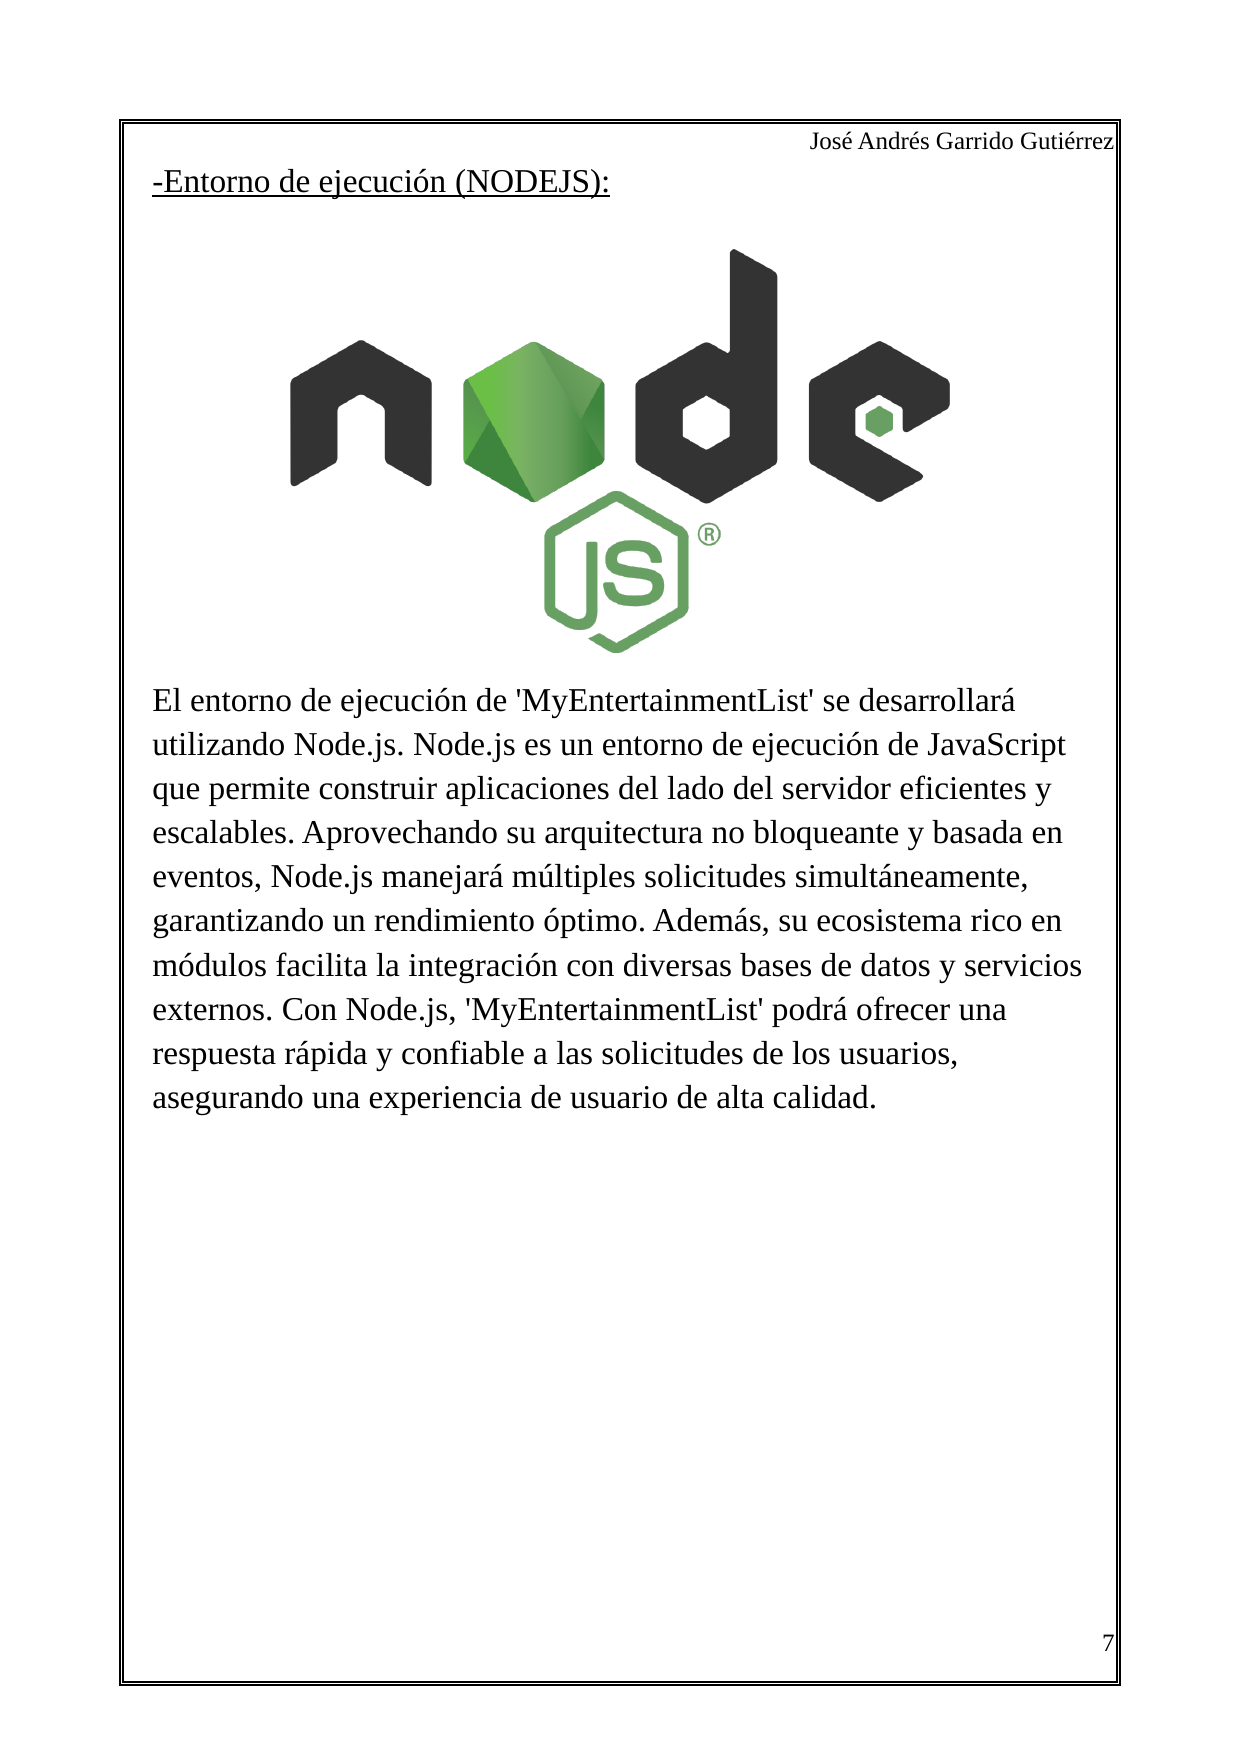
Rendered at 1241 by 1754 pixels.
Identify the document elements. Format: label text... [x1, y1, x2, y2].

text -Entorno de ejecución (NODEJS): [152, 161, 1114, 200]
text El entorno de ejecución de 'MyEntertainmentList' se desarrollará utilizando Node.js. Node.js es un entorno de ejecución de JavaScript que permite construir aplicaciones del lado del servidor eficientes y escalables. Aprovechando su arquitectura no bloqueante y basada en eventos, Node.js manejará múltiples solicitudes simultáneamente, garantizando un rendimiento óptimo. Además, su ecosistema rico en módulos facilita la integración con diversas bases de datos y servicios externos. Con Node.js, 'MyEntertainmentList' podrá ofrecer una respuesta rápida y confiable a las solicitudes de los usuarios, asegurando una experiencia de usuario de alta calidad. [152, 680, 1114, 1115]
